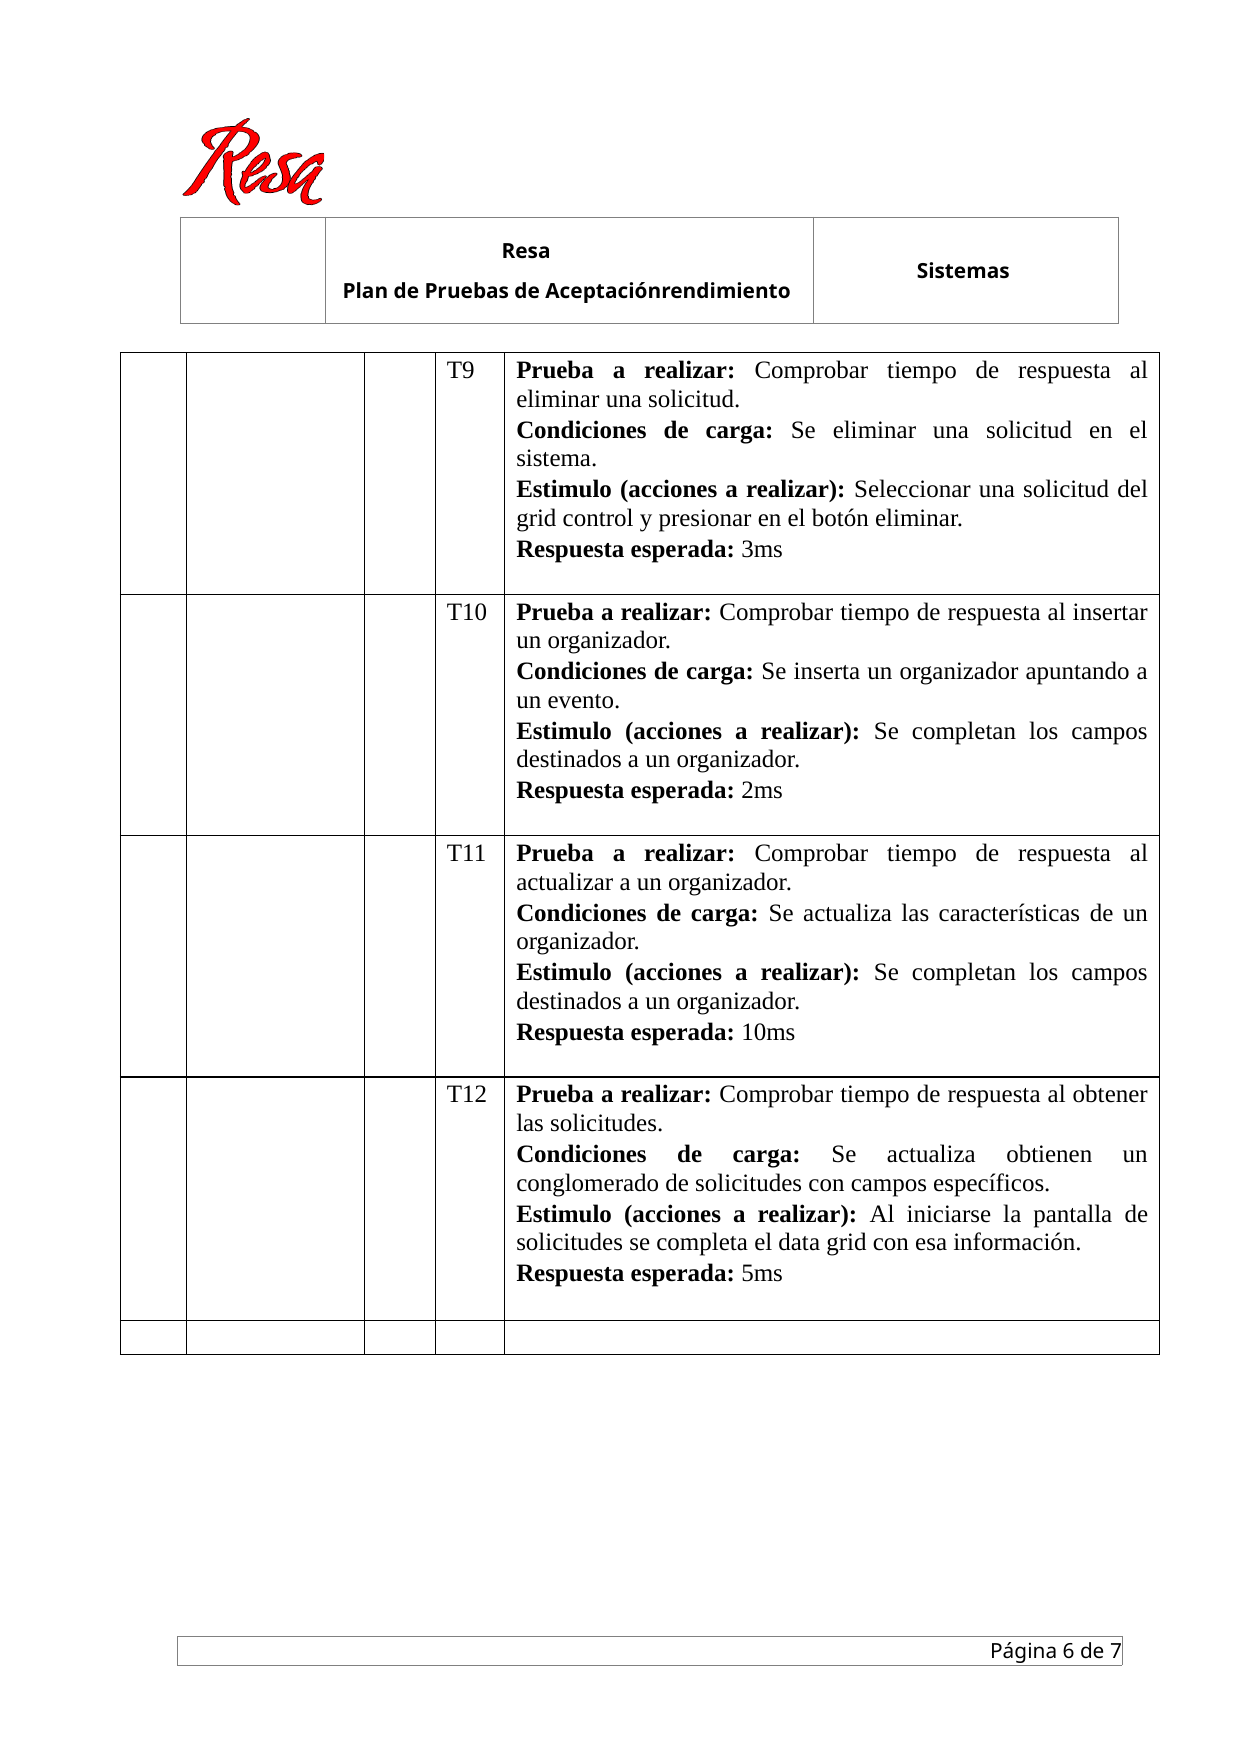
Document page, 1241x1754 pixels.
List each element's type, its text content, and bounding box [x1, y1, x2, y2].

table_cell [365, 836, 435, 1076]
table_cell Prueba a realizar: Comprobar tiempo de respuesta al actualizar a un organizador. Condiciones de carga: Se actualiza las características de un organizador. Estimulo (acciones a realizar): Se completan los campos destinados a un organizador. Respuesta esperada: 10ms [505, 836, 1159, 1076]
table_cell [121, 836, 186, 1076]
table_cell [505, 1321, 1159, 1354]
table_cell [365, 1321, 435, 1354]
table_cell [121, 353, 186, 593]
table_cell [121, 1078, 186, 1320]
table_cell T11 [436, 836, 504, 1076]
table_cell T9 [436, 353, 504, 593]
table_cell Prueba a realizar: Comprobar tiempo de respuesta al eliminar una solicitud. Condiciones de carga: Se eliminar una solicitud en el sistema. Estimulo (acciones a realizar): Seleccionar una solicitud del grid control y presionar en el botón eliminar. Respuesta esperada: 3ms [505, 353, 1159, 593]
table_cell T10 [436, 595, 504, 835]
table_cell Prueba a realizar: Comprobar tiempo de respuesta al insertar un organizador. Condiciones de carga: Se inserta un organizador apuntando a un evento. Estimulo (acciones a realizar): Se completan los campos destinados a un organizador. Respuesta esperada: 2ms [505, 595, 1159, 835]
table_cell [187, 353, 364, 593]
table_cell [365, 353, 435, 593]
table_cell [187, 595, 364, 835]
table_cell [187, 1078, 364, 1320]
table_cell [436, 1321, 504, 1354]
table_cell [187, 836, 364, 1076]
table_cell [121, 1321, 186, 1354]
table_cell [365, 1078, 435, 1320]
table_cell [187, 1321, 364, 1354]
table_cell [121, 595, 186, 835]
table_cell Prueba a realizar: Comprobar tiempo de respuesta al obtener las solicitudes. Condiciones de carga: Se actualiza obtienen un conglomerado de solicitudes con campos específicos. Estimulo (acciones a realizar): Al iniciarse la pantalla de solicitudes se completa el data grid con esa información. Respuesta esperada: 5ms [505, 1078, 1159, 1320]
table_cell T12 [436, 1078, 504, 1320]
table_cell [365, 595, 435, 835]
